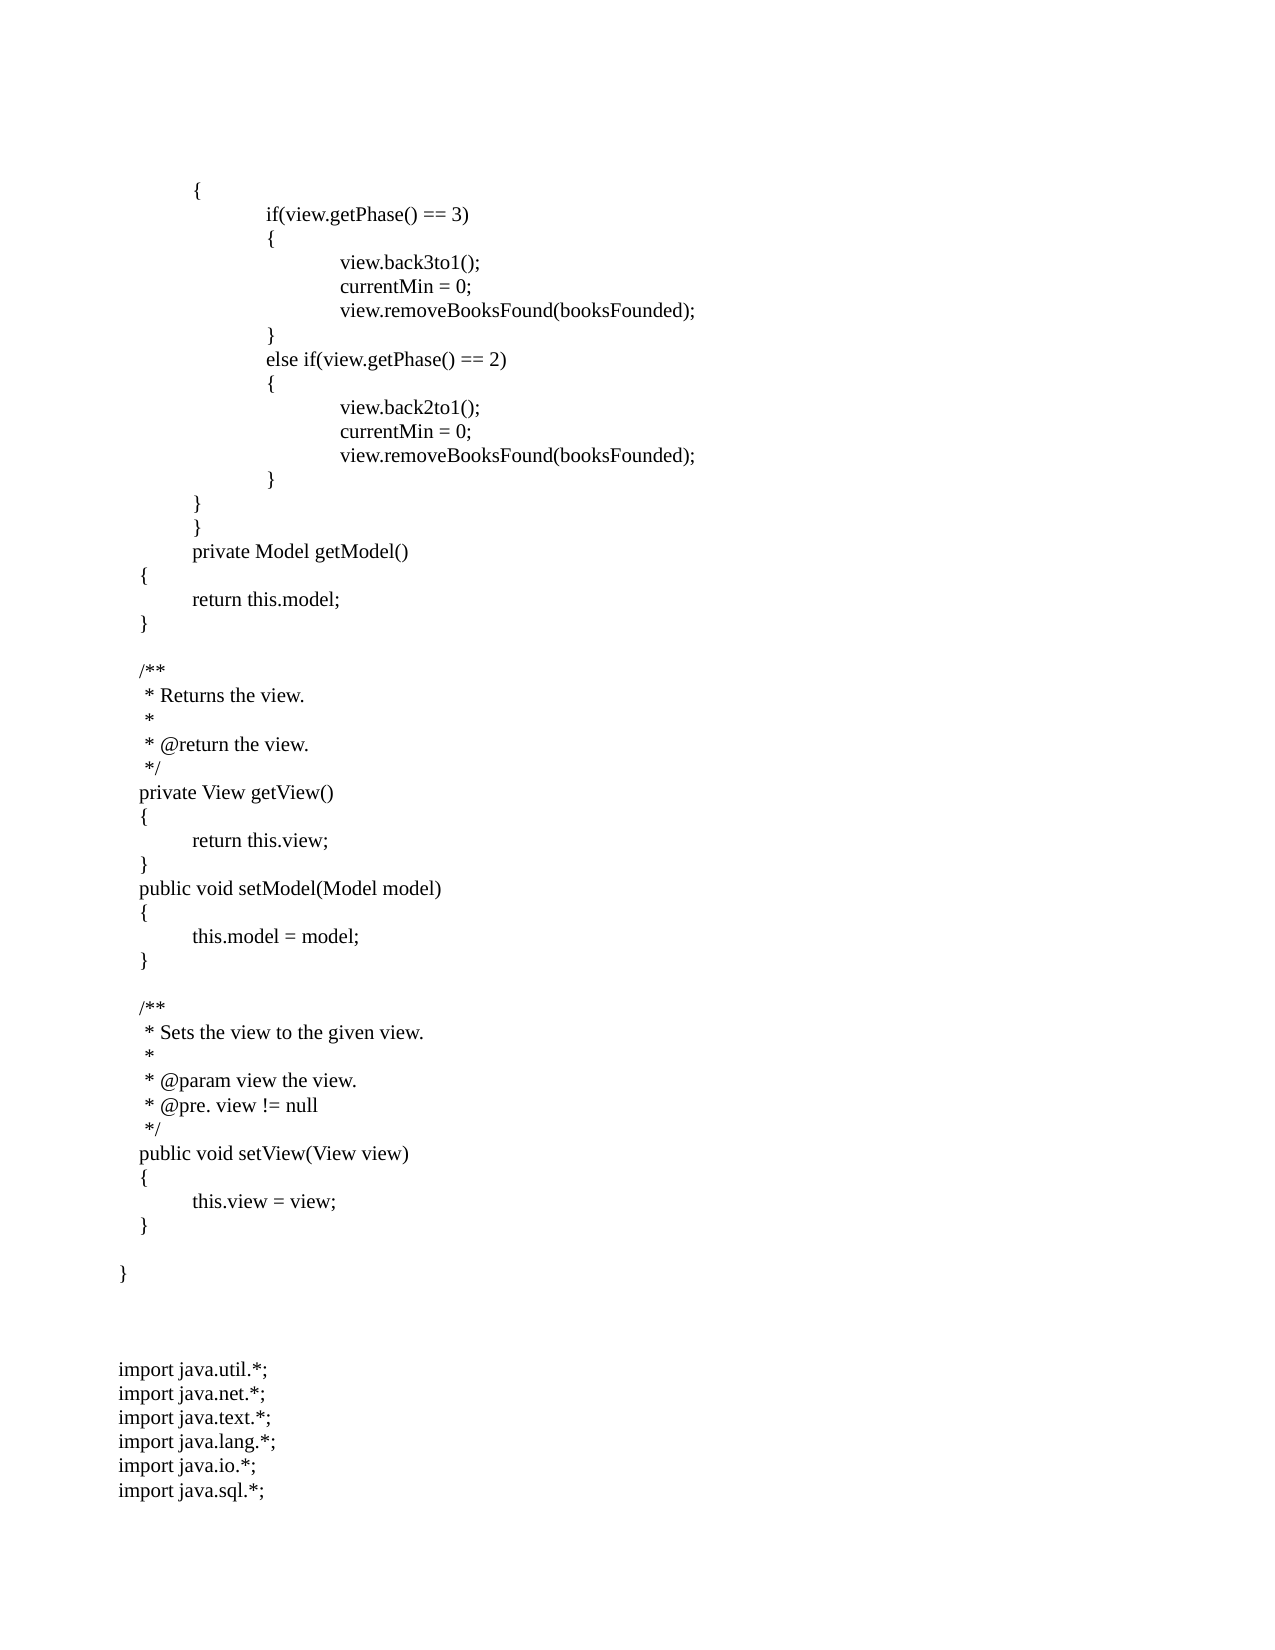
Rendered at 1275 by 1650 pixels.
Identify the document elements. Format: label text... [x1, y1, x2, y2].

text } [118, 611, 1157, 635]
text import java.lang.*; [118, 1429, 1157, 1453]
text * @param view the view. [118, 1068, 1157, 1092]
text { [118, 804, 1157, 828]
text } [118, 322, 1157, 347]
text } [118, 1261, 1157, 1285]
text * [118, 707, 1157, 732]
text public void setModel(Model model) [118, 876, 1157, 900]
text return this.model; [118, 587, 1157, 611]
text this.view = view; [118, 1189, 1157, 1213]
text * @pre. view != null [118, 1092, 1157, 1117]
text this.model = model; [118, 924, 1157, 948]
text import java.net.*; [118, 1381, 1157, 1405]
text import java.text.*; [118, 1405, 1157, 1429]
text private View getView() [118, 780, 1157, 804]
text * Sets the view to the given view. [118, 1020, 1157, 1044]
text /** [118, 659, 1157, 683]
text if(view.getPhase() == 3) [118, 202, 1157, 226]
text { [118, 900, 1157, 924]
text */ [118, 756, 1157, 780]
text currentMin = 0; [118, 274, 1157, 298]
text currentMin = 0; [118, 419, 1157, 443]
text } [118, 467, 1157, 491]
text */ [118, 1117, 1157, 1141]
text * [118, 1044, 1157, 1068]
text view.removeBooksFound(booksFounded); [118, 298, 1157, 322]
text { [118, 226, 1157, 250]
text import java.sql.*; [118, 1477, 1157, 1502]
text import java.io.*; [118, 1453, 1157, 1477]
text view.back3to1(); [118, 250, 1157, 274]
text } [118, 491, 1157, 515]
text view.removeBooksFound(booksFounded); [118, 443, 1157, 467]
text } [118, 852, 1157, 876]
text { [118, 1165, 1157, 1189]
text } [118, 515, 1157, 539]
text } [118, 1213, 1157, 1237]
text { [118, 563, 1157, 587]
text import java.util.*; [118, 1357, 1157, 1381]
text else if(view.getPhase() == 2) [118, 347, 1157, 371]
text private Model getModel() [118, 539, 1157, 563]
text public void setView(View view) [118, 1141, 1157, 1165]
text } [118, 948, 1157, 972]
text { [118, 178, 1157, 202]
text * Returns the view. [118, 683, 1157, 707]
text return this.view; [118, 828, 1157, 852]
text view.back2to1(); [118, 395, 1157, 419]
text * @return the view. [118, 732, 1157, 756]
text { [118, 371, 1157, 395]
text /** [118, 996, 1157, 1020]
